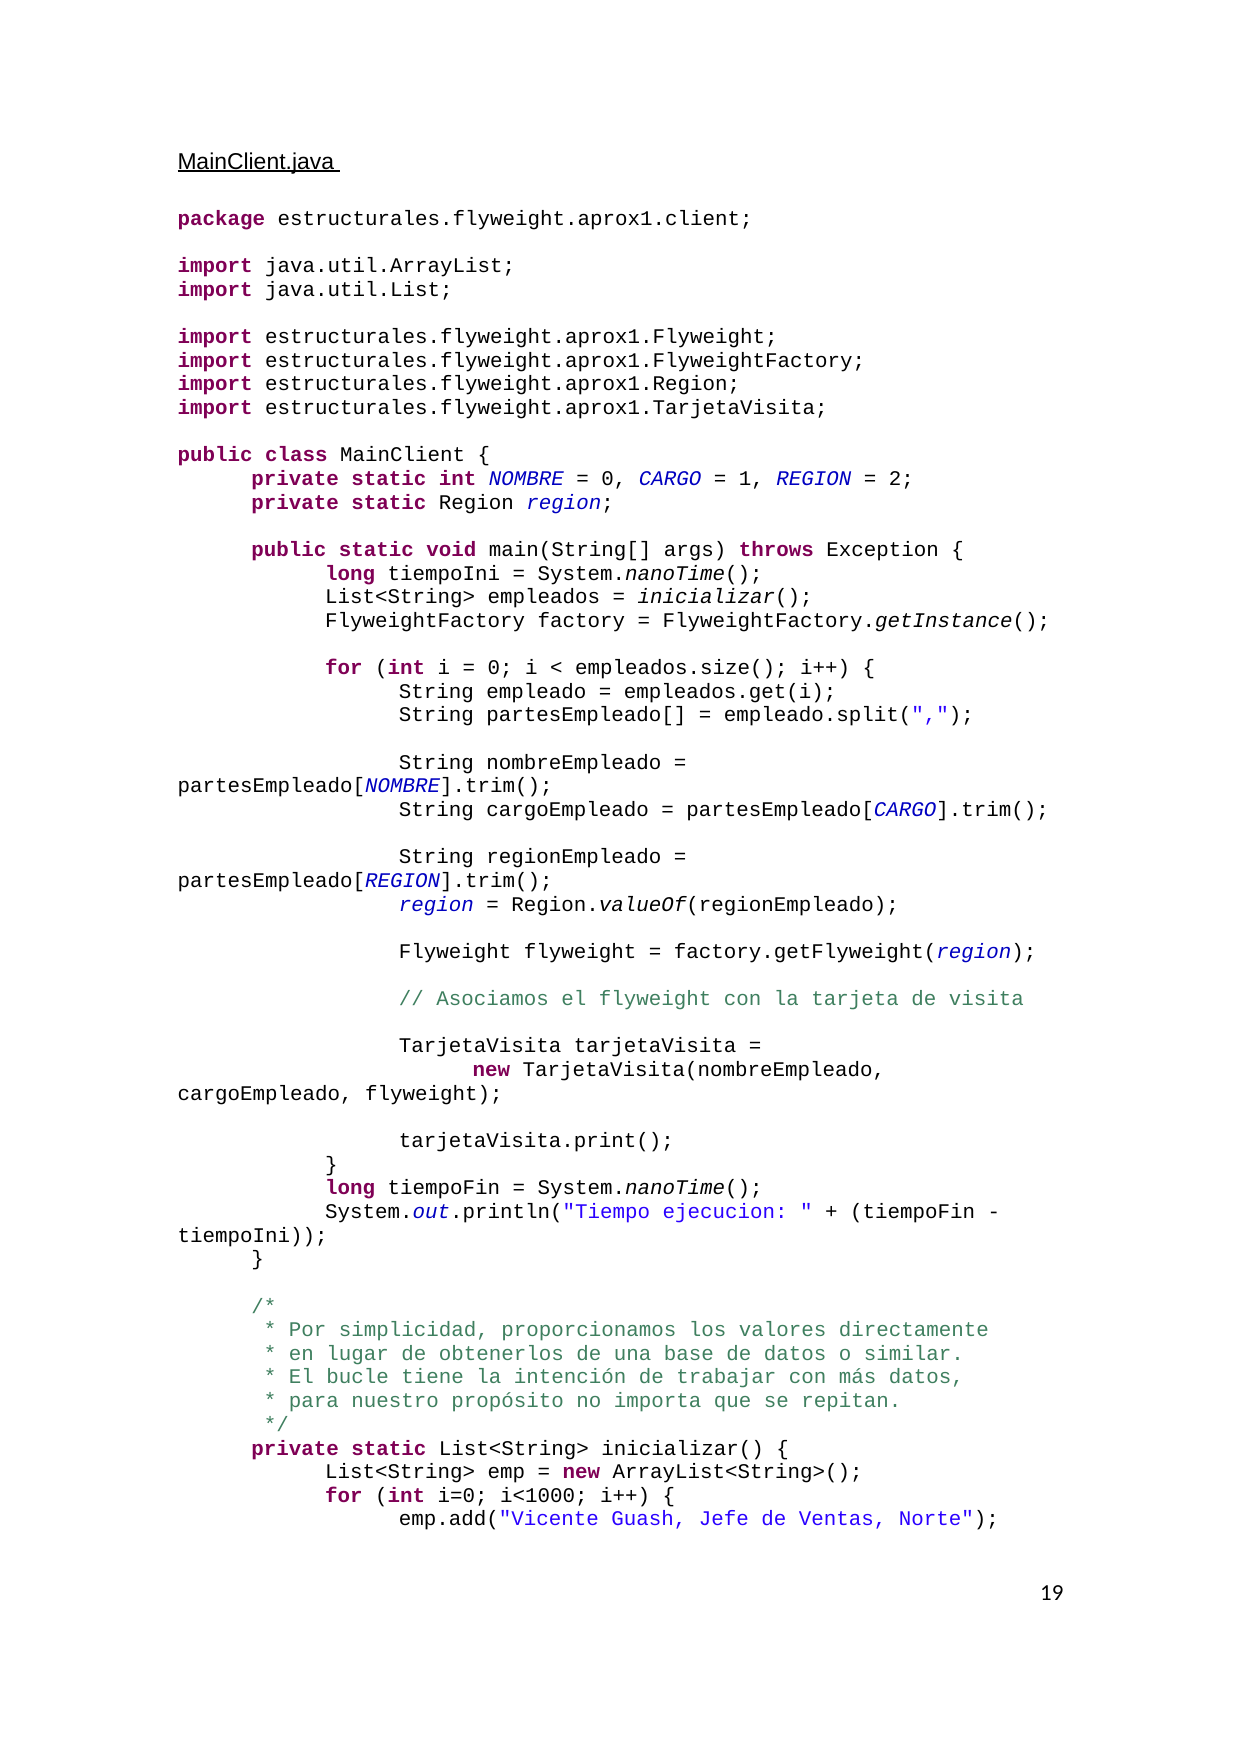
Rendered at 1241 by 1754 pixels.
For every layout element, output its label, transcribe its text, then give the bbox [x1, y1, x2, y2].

text */ [177, 1414, 1063, 1437]
text System.out.println("Tiempo ejecucion: " + (tiempoFin - tiempoIni)); [177, 1201, 1063, 1248]
text * El bucle tiene la intención de trabajar con más datos, [177, 1367, 1063, 1390]
text Flyweight flyweight = factory.getFlyweight(region); [177, 941, 1063, 964]
text tarjetaVisita.print(); [177, 1130, 1063, 1154]
text List<String> empleados = inicializar(); [177, 586, 1063, 610]
text List<String> emp = new ArrayList<String>(); [177, 1461, 1063, 1485]
text } [177, 1248, 1063, 1272]
text public static void main(String[] args) throws Exception { [177, 539, 1063, 563]
text } [177, 1154, 1063, 1177]
text MainClient.java [177, 148, 1063, 174]
text * en lugar de obtenerlos de una base de datos o similar. [177, 1343, 1063, 1367]
text import estructurales.flyweight.aprox1.Region; [177, 373, 1063, 397]
text // Asociamos el flyweight con la tarjeta de visita [177, 988, 1063, 1036]
text private static int NOMBRE = 0, CARGO = 1, REGION = 2; [177, 468, 1063, 492]
text package estructurales.flyweight.aprox1.client; [177, 208, 1063, 232]
text for (int i = 0; i < empleados.size(); i++) { [177, 657, 1063, 681]
text import java.util.ArrayList; [177, 255, 1063, 279]
text String nombreEmpleado = partesEmpleado[NOMBRE].trim(); [177, 752, 1063, 799]
text * Por simplicidad, proporcionamos los valores directamente [177, 1319, 1063, 1343]
text long tiempoFin = System.nanoTime(); [177, 1177, 1063, 1201]
text private static Region region; [177, 492, 1063, 515]
text import java.util.List; [177, 279, 1063, 302]
text /* [177, 1296, 1063, 1319]
text String partesEmpleado[] = empleado.split(","); [177, 704, 1063, 728]
text emp.add("Vicente Guash, Jefe de Ventas, Norte"); [177, 1508, 1063, 1532]
text import estructurales.flyweight.aprox1.Flyweight; [177, 326, 1063, 350]
text import estructurales.flyweight.aprox1.FlyweightFactory; [177, 350, 1063, 373]
text private static List<String> inicializar() { [177, 1437, 1063, 1461]
text String cargoEmpleado = partesEmpleado[CARGO].trim(); [177, 799, 1063, 823]
text * para nuestro propósito no importa que se repitan. [177, 1390, 1063, 1414]
text import estructurales.flyweight.aprox1.TarjetaVisita; [177, 397, 1063, 421]
text FlyweightFactory factory = FlyweightFactory.getInstance(); [177, 610, 1063, 633]
text String empleado = empleados.get(i); [177, 681, 1063, 704]
text region = Region.valueOf(regionEmpleado); [177, 894, 1063, 917]
text public class MainClient { [177, 444, 1063, 468]
text new TarjetaVisita(nombreEmpleado, cargoEmpleado, flyweight); [177, 1059, 1063, 1106]
text for (int i=0; i<1000; i++) { [177, 1485, 1063, 1508]
text long tiempoIni = System.nanoTime(); [177, 563, 1063, 586]
text String regionEmpleado = partesEmpleado[REGION].trim(); [177, 846, 1063, 894]
text TarjetaVisita tarjetaVisita = [177, 1036, 1063, 1059]
